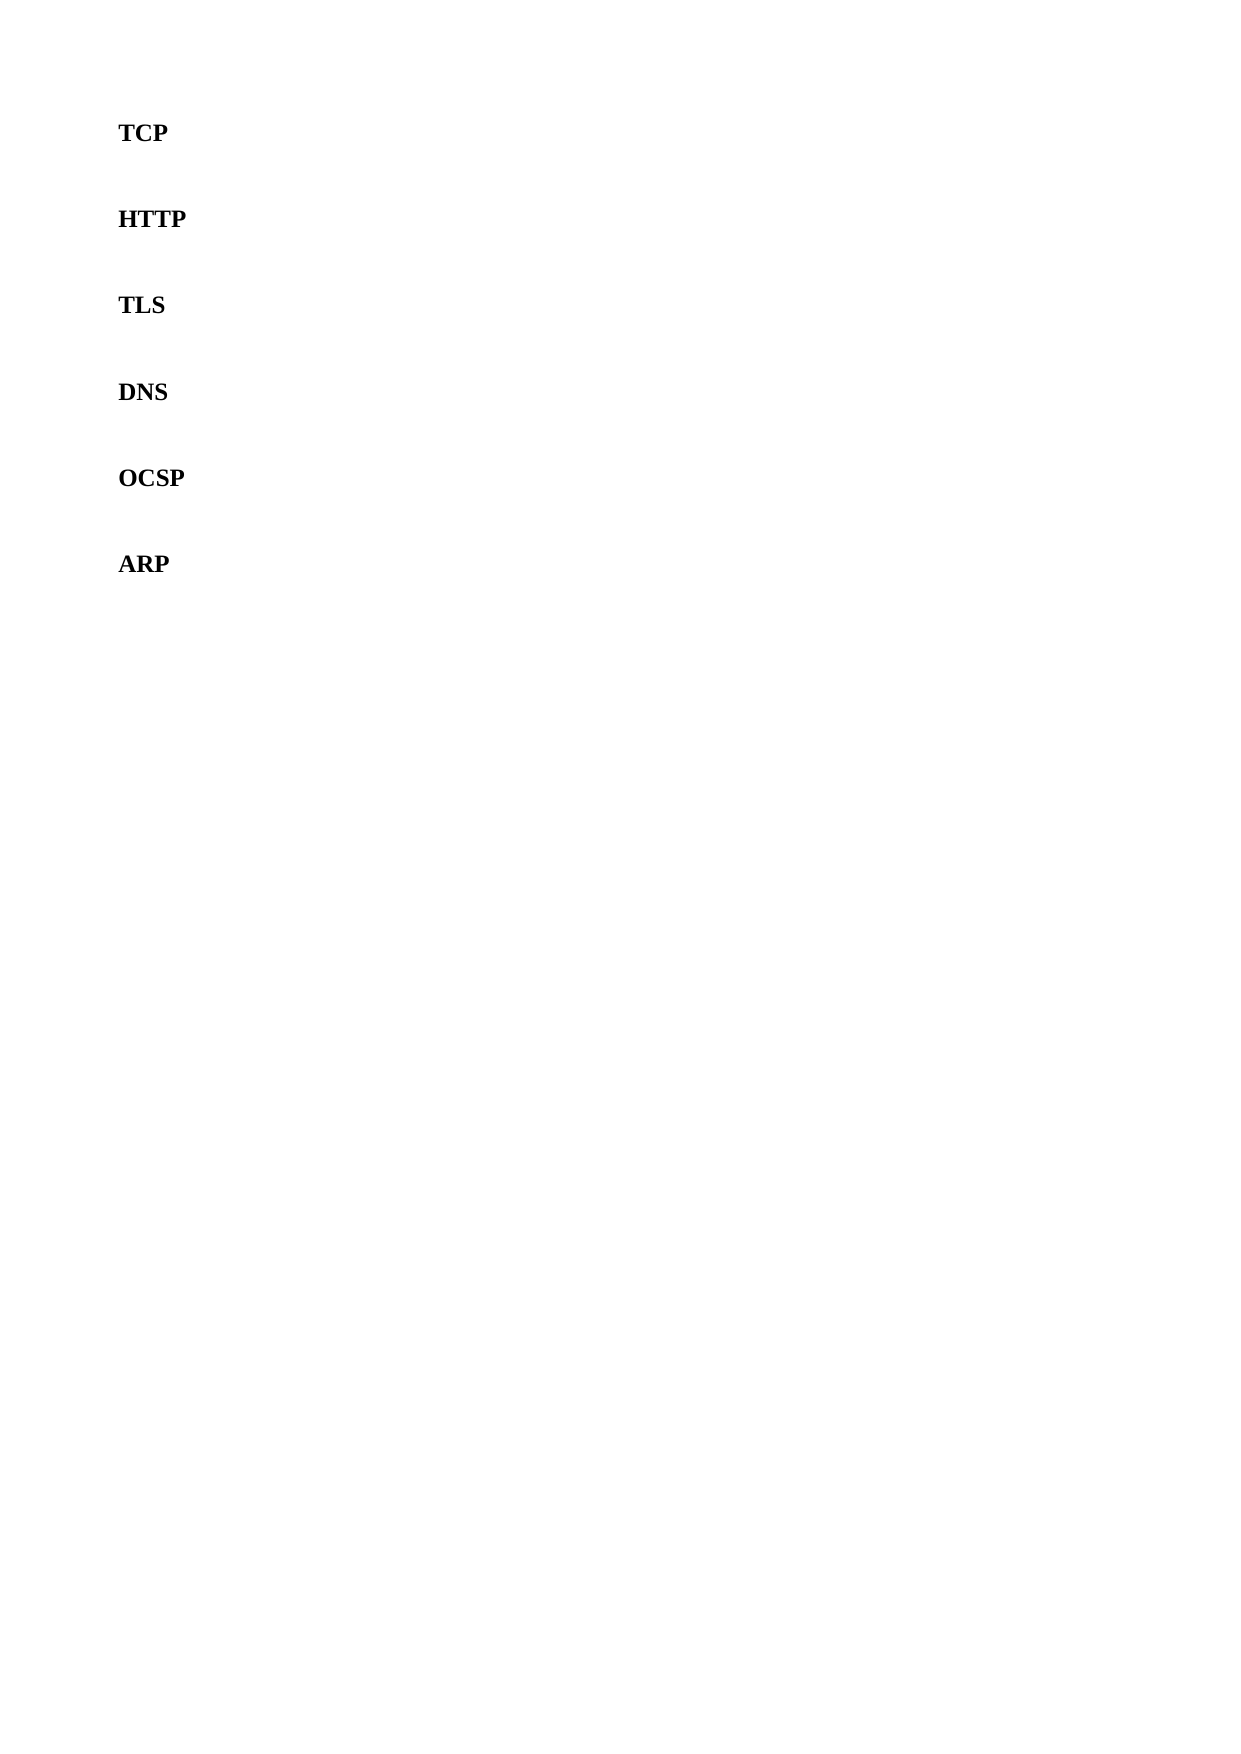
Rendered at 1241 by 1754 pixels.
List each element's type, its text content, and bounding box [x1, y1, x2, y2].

text HTTP [118, 204, 1122, 233]
text ARP [118, 549, 1122, 578]
text DNS [118, 377, 1122, 406]
text TCP [118, 118, 1122, 147]
text TLS [118, 291, 1122, 319]
text OCSP [118, 463, 1122, 492]
